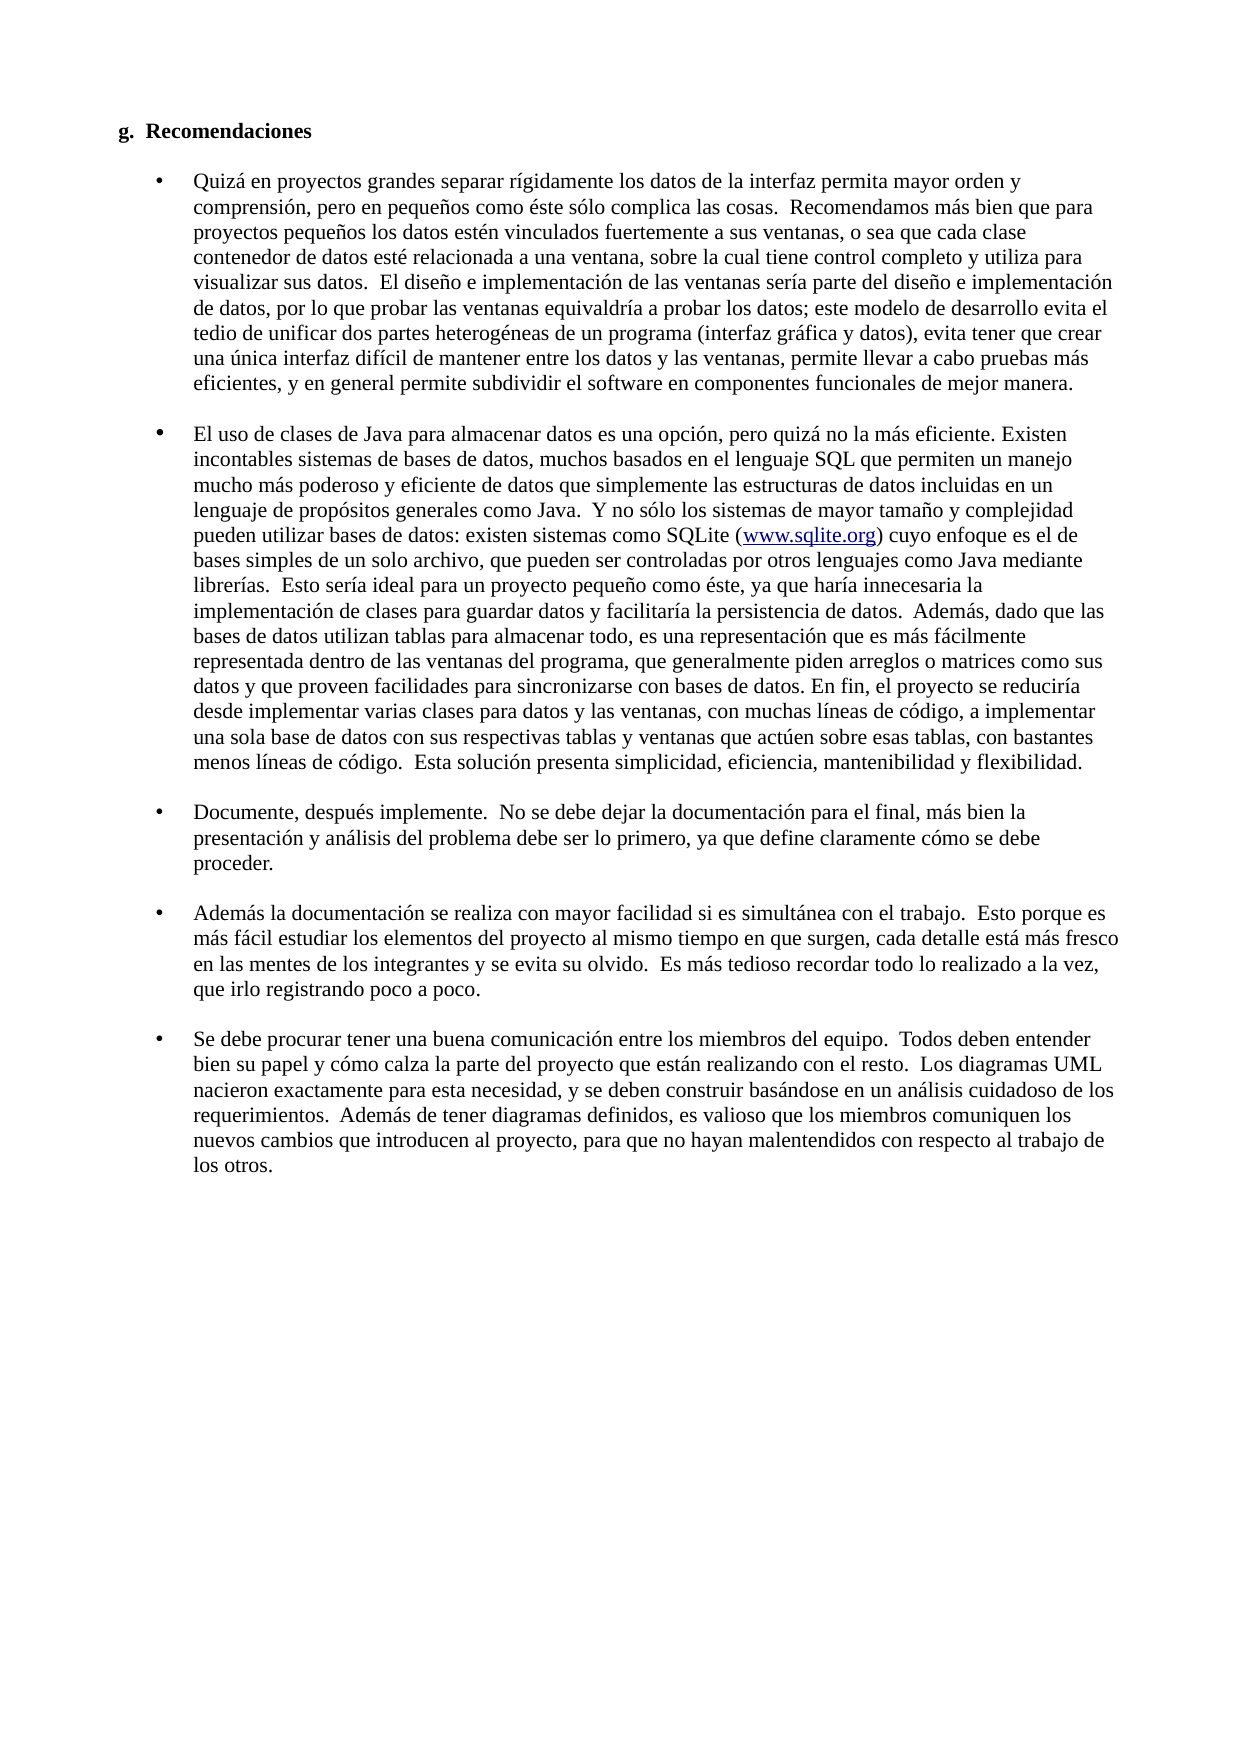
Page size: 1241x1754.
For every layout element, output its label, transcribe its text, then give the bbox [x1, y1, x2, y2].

list Quizá en proyectos grandes separar rígidamente los datos de la interfaz permita mayor orden y comprensión, pero en pequeños como éste sólo complica las cosas. Recomendamos más bien que para proyectos pequeños los datos estén vinculados fuertemente a sus ventanas, o sea que cada clase contenedor de datos esté relacionada a una ventana, sobre la cual tiene control completo y utiliza para visualizar sus datos. El diseño e implementación de las ventanas sería parte del diseño e implementación de datos, por lo que probar las ventanas equivaldría a probar los datos; este modelo de desarrollo evita el tedio de unificar dos partes heterogéneas de un programa (interfaz gráfica y datos), evita tener que crear una única interfaz difícil de mantener entre los datos y las ventanas, permite llevar a cabo pruebas más eficientes, y en general permite subdividir el software en componentes funcionales de mejor manera. [156, 168, 1122, 395]
list El uso de clases de Java para almacenar datos es una opción, pero quizá no la más eficiente. Existen incontables sistemas de bases de datos, muchos basados en el lenguaje SQL que permiten un manejo mucho más poderoso y eficiente de datos que simplemente las estructuras de datos incluidas en un lenguaje de propósitos generales como Java. Y no sólo los sistemas de mayor tamaño y complejidad pueden utilizar bases de datos: existen sistemas como SQLite (www.sqlite.org) cuyo enfoque es el de bases simples de un solo archivo, que pueden ser controladas por otros lenguajes como Java mediante librerías. Esto sería ideal para un proyecto pequeño como éste, ya que haría innecesaria la implementación de clases para guardar datos y facilitaría la persistencia de datos. Además, dado que las bases de datos utilizan tablas para almacenar todo, es una representación que es más fácilmente representada dentro de las ventanas del programa, que generalmente piden arreglos o matrices como sus datos y que proveen facilidades para sincronizarse con bases de datos. En fin, el proyecto se reduciría desde implementar varias clases para datos y las ventanas, con muchas líneas de código, a implementar una sola base de datos con sus respectivas tablas y ventanas que actúen sobre esas tablas, con bastantes menos líneas de código. Esta solución presenta simplicidad, eficiencia, mantenibilidad y flexibilidad. [156, 421, 1122, 774]
list Se debe procurar tener una buena comunicación entre los miembros del equipo. Todos deben entender bien su papel y cómo calza la parte del proyecto que están realizando con el resto. Los diagramas UML nacieron exactamente para esta necesidad, y se deben construir basándose en un análisis cuidadoso de los requerimientos. Además de tener diagramas definidos, es valioso que los miembros comuniquen los nuevos cambios que introducen al proyecto, para que no hayan malentendidos con respecto al trabajo de los otros. [156, 1026, 1122, 1177]
text g. Recomendaciones [118, 118, 1122, 143]
list Además la documentación se realiza con mayor facilidad si es simultánea con el trabajo. Esto porque es más fácil estudiar los elementos del proyecto al mismo tiempo en que surgen, cada detalle está más fresco en las mentes de los integrantes y se evita su olvido. Es más tedioso recordar todo lo realizado a la vez, que irlo registrando poco a poco. [156, 900, 1122, 1001]
list Documente, después implemente. No se debe dejar la documentación para el final, más bien la presentación y análisis del problema debe ser lo primero, ya que define claramente cómo se debe proceder. [156, 799, 1122, 875]
